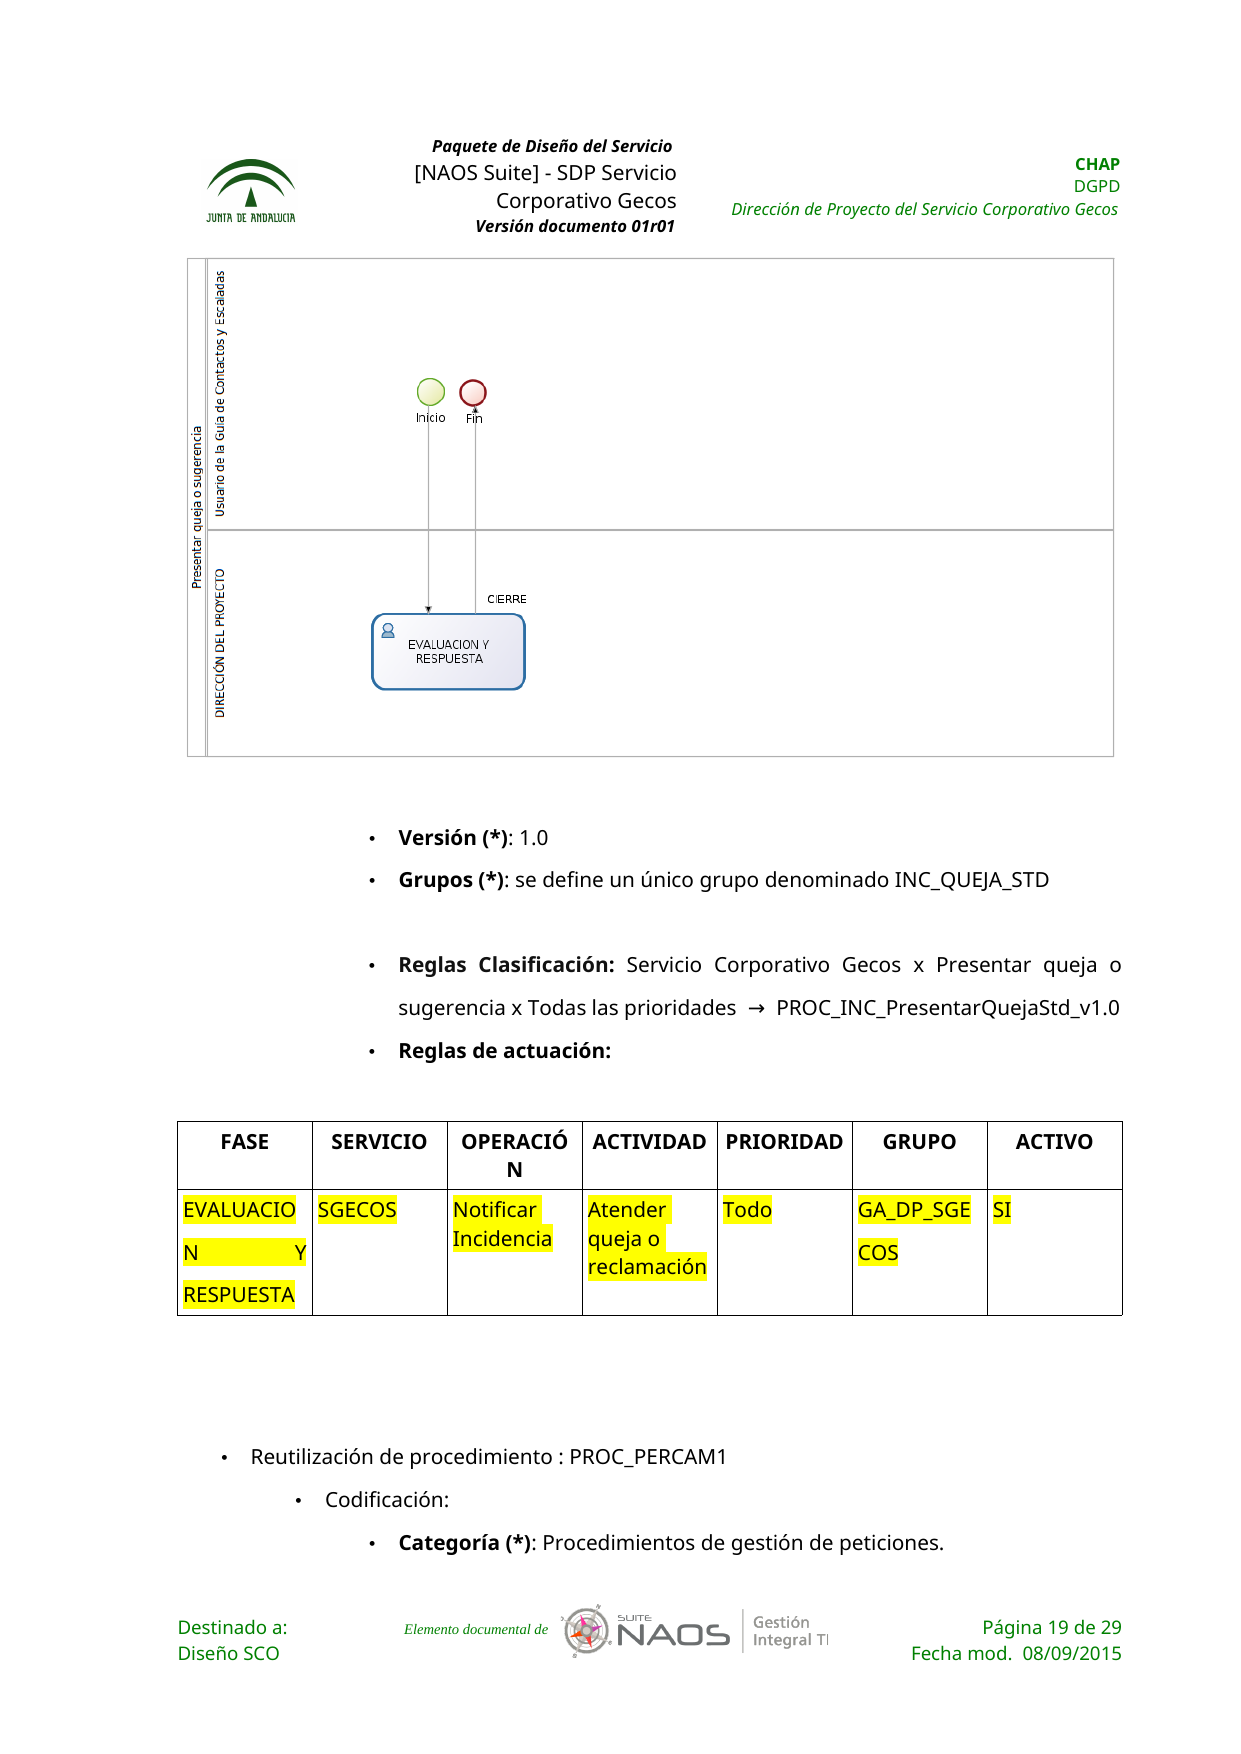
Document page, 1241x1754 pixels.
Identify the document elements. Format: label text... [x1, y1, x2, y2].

table_header SERVICIO [313, 1122, 447, 1189]
table_header OPERACIÓN [448, 1122, 582, 1189]
list Reglas de actuación: [369, 1036, 1122, 1064]
table_cell EVALUACION Y RESPUESTA [178, 1190, 312, 1314]
table_cell SI [988, 1190, 1122, 1314]
list Codificación: [295, 1485, 1122, 1513]
list Grupos (*): se define un único grupo denominado INC_QUEJA_STD [369, 865, 1122, 894]
list Reglas Clasificación: Servicio Corporativo Gecos x Presentar queja o sugerencia x Todas las prioridades → PROC_INC_PresentarQuejaStd_v1.0 [369, 951, 1122, 1022]
table_cell Notificar Incidencia [448, 1190, 582, 1314]
picture [201, 159, 298, 226]
table_header ACTIVO [988, 1122, 1122, 1189]
list Reutilización de procedimiento : PROC_PERCAM1 [221, 1442, 1122, 1471]
table_header ACTIVIDAD [583, 1122, 717, 1189]
table_cell Atender queja o reclamación [583, 1190, 717, 1314]
list Categoría (*): Procedimientos de gestión de peticiones. [369, 1528, 1122, 1556]
table_header PRIORIDAD [718, 1122, 852, 1189]
table_header FASE [178, 1122, 312, 1189]
list Versión (*): 1.0 [369, 823, 1122, 851]
table_cell GA_DP_SGECOS [853, 1190, 987, 1314]
picture [177, 248, 1123, 766]
picture [560, 1604, 829, 1658]
table_cell SGECOS [313, 1190, 447, 1314]
table_cell Todo [718, 1190, 852, 1314]
table_header GRUPO [853, 1122, 987, 1189]
